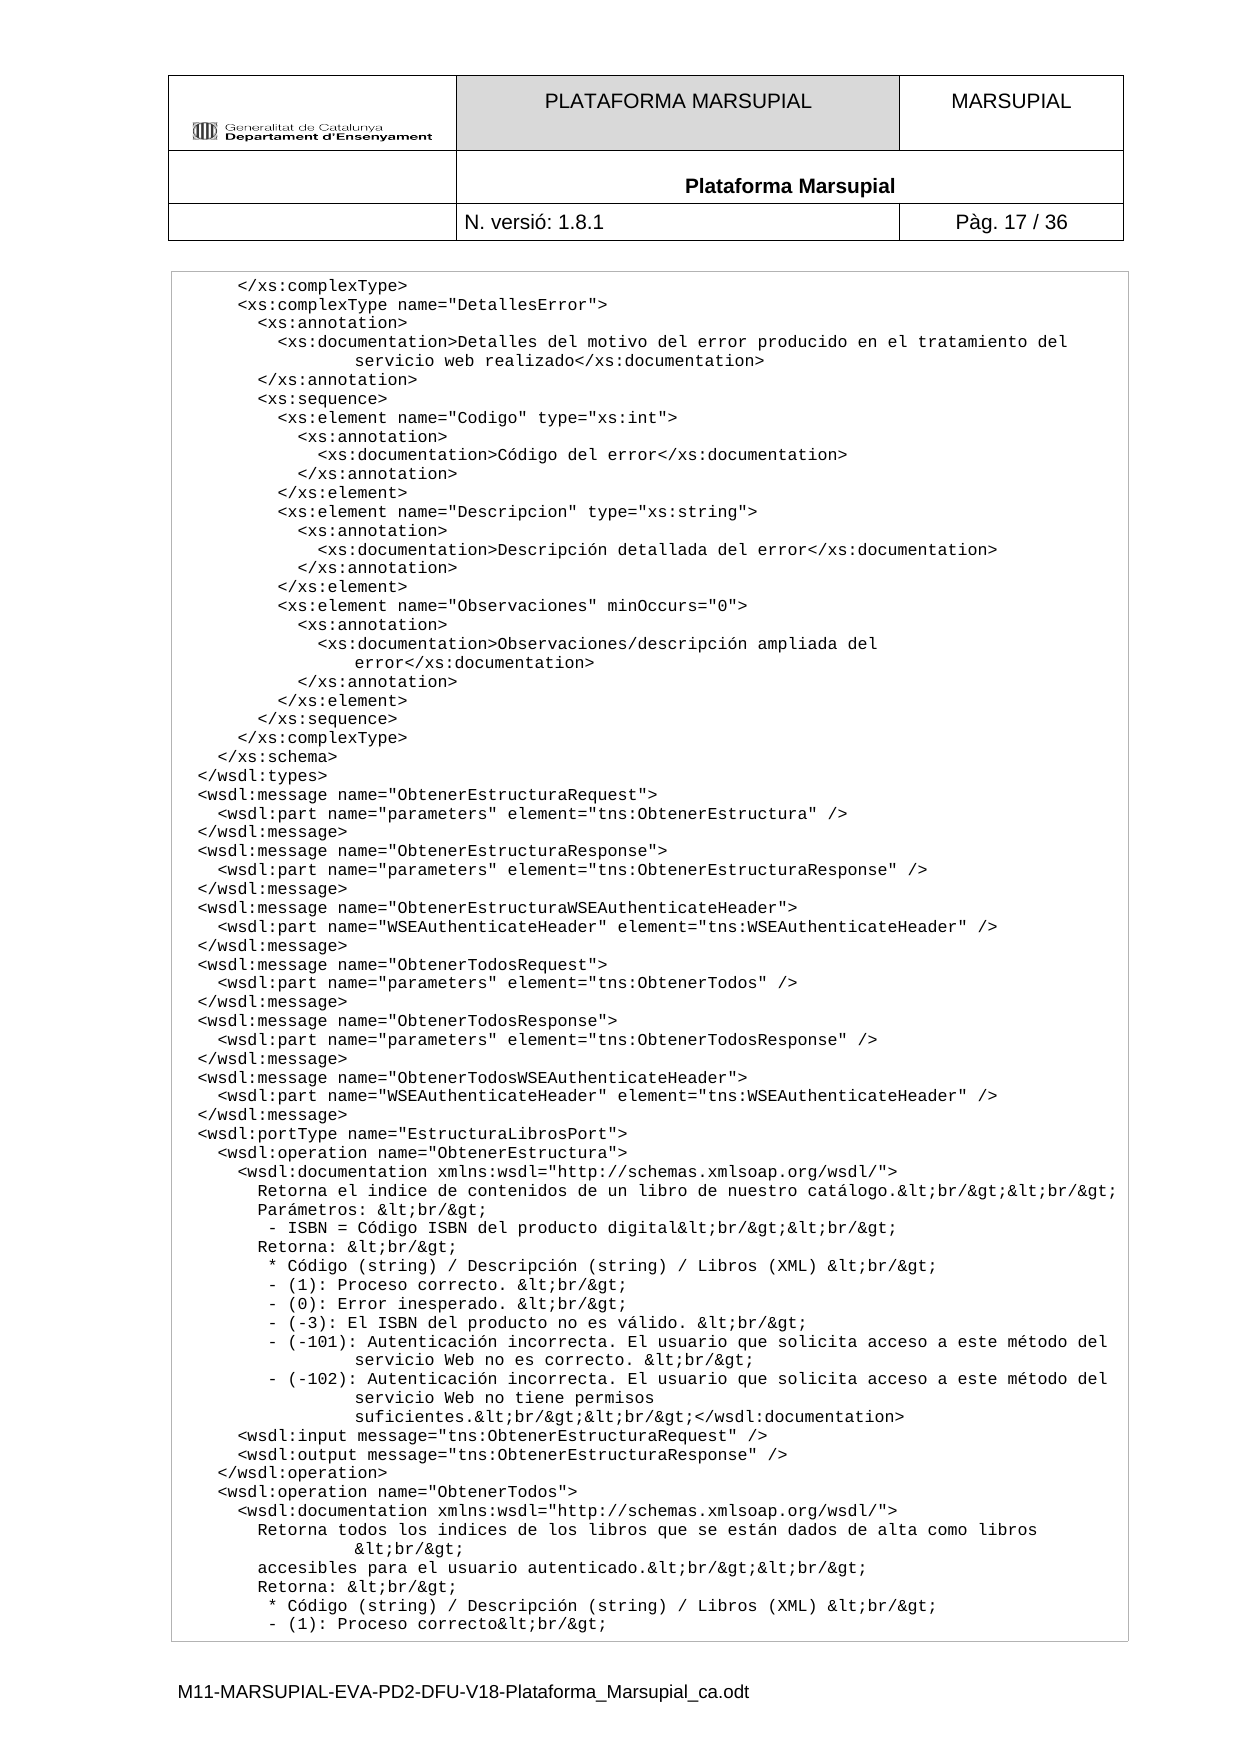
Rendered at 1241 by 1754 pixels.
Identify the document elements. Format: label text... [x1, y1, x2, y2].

text </wsdl:message> [177, 1107, 1122, 1126]
text </wsdl:types> [177, 767, 1122, 786]
text <wsdl:portType name="EstructuraLibrosPort"> [177, 1126, 1122, 1144]
text </wsdl:message> [177, 824, 1122, 843]
text <wsdl:message name="ObtenerEstructuraWSEAuthenticateHeader"> [177, 899, 1122, 918]
text <wsdl:part name="WSEAuthenticateHeader" element="tns:WSEAuthenticateHeader" /> [177, 1088, 1122, 1107]
text <wsdl:part name="parameters" element="tns:ObtenerTodosResponse" /> [177, 1031, 1122, 1050]
text </xs:element> [177, 485, 1122, 503]
text - (1): Proceso correcto&lt;br/&gt; [172, 1610, 1128, 1641]
text <xs:annotation> [177, 522, 1122, 541]
text <xs:element name="Observaciones" minOccurs="0"> [177, 598, 1122, 617]
text <wsdl:part name="parameters" element="tns:ObtenerTodos" /> [177, 975, 1122, 994]
text <xs:annotation> [177, 617, 1122, 636]
text <wsdl:output message="tns:ObtenerEstructuraResponse" /> [177, 1446, 1122, 1465]
text <wsdl:operation name="ObtenerTodos"> [177, 1484, 1122, 1503]
text <xs:documentation>Código del error</xs:documentation> [177, 447, 1122, 466]
text accesibles para el usuario autenticado.&lt;br/&gt;&lt;br/&gt; [177, 1559, 1122, 1578]
text Retorna el indice de contenidos de un libro de nuestro catálogo.&lt;br/&gt;&lt;br/&gt; [177, 1182, 1122, 1201]
text - (1): Proceso correcto. &lt;br/&gt; [177, 1277, 1122, 1295]
text </xs:annotation> [177, 673, 1122, 692]
text - (-101): Autenticación incorrecta. El usuario que solicita acceso a este método del servicio Web no es correcto. &lt;br/&gt; [177, 1333, 1122, 1371]
text <wsdl:documentation xmlns:wsdl="http://schemas.xmlsoap.org/wsdl/"> [177, 1163, 1122, 1182]
text <wsdl:message name="ObtenerTodosResponse"> [177, 1013, 1122, 1031]
text <wsdl:part name="parameters" element="tns:ObtenerEstructura" /> [177, 805, 1122, 824]
text <wsdl:part name="WSEAuthenticateHeader" element="tns:WSEAuthenticateHeader" /> [177, 918, 1122, 937]
text </wsdl:message> [177, 937, 1122, 956]
text </xs:annotation> [177, 466, 1122, 485]
text Retorna: &lt;br/&gt; [177, 1578, 1122, 1597]
text <xs:element name="Descripcion" type="xs:string"> [177, 503, 1122, 522]
text </wsdl:message> [177, 881, 1122, 899]
text <wsdl:message name="ObtenerTodosRequest"> [177, 956, 1122, 975]
text </xs:complexType> [177, 730, 1122, 749]
text <wsdl:input message="tns:ObtenerEstructuraRequest" /> [177, 1427, 1122, 1446]
text Retorna: &lt;br/&gt; [177, 1239, 1122, 1258]
text - (-3): El ISBN del producto no es válido. &lt;br/&gt; [177, 1314, 1122, 1333]
text <xs:annotation> [177, 315, 1122, 334]
text <xs:documentation>Detalles del motivo del error producido en el tratamiento del servicio web realizado</xs:documentation> [177, 334, 1122, 372]
text <xs:element name="Codigo" type="xs:int"> [177, 409, 1122, 428]
text - ISBN = Código ISBN del producto digital&lt;br/&gt;&lt;br/&gt; [177, 1220, 1122, 1239]
text <wsdl:operation name="ObtenerEstructura"> [177, 1144, 1122, 1163]
text <wsdl:documentation xmlns:wsdl="http://schemas.xmlsoap.org/wsdl/"> [177, 1503, 1122, 1522]
text </xs:schema> [177, 749, 1122, 767]
text <xs:documentation>Observaciones/descripción ampliada del error</xs:documentation> [177, 636, 1122, 673]
text Parámetros: &lt;br/&gt; [177, 1201, 1122, 1220]
text <xs:sequence> [177, 390, 1122, 409]
text </xs:annotation> [177, 560, 1122, 579]
text </wsdl:message> [177, 994, 1122, 1013]
text </xs:annotation> [177, 372, 1122, 390]
text Retorna todos los indices de los libros que se están dados de alta como libros &lt;br/&gt; [177, 1522, 1122, 1559]
text * Código (string) / Descripción (string) / Libros (XML) &lt;br/&gt; [177, 1597, 1122, 1610]
text <wsdl:message name="ObtenerEstructuraRequest"> [177, 786, 1122, 805]
text - (0): Error inesperado. &lt;br/&gt; [177, 1295, 1122, 1314]
text </xs:complexType> [172, 272, 1128, 296]
text * Código (string) / Descripción (string) / Libros (XML) &lt;br/&gt; [177, 1258, 1122, 1277]
text </xs:sequence> [177, 711, 1122, 730]
text </xs:element> [177, 692, 1122, 711]
text </wsdl:message> [177, 1050, 1122, 1069]
text <xs:documentation>Descripción detallada del error</xs:documentation> [177, 541, 1122, 560]
text <wsdl:part name="parameters" element="tns:ObtenerEstructuraResponse" /> [177, 862, 1122, 881]
text </xs:element> [177, 579, 1122, 598]
text <xs:complexType name="DetallesError"> [177, 296, 1122, 315]
text <xs:annotation> [177, 428, 1122, 447]
text <wsdl:message name="ObtenerEstructuraResponse"> [177, 843, 1122, 862]
text - (-102): Autenticación incorrecta. El usuario que solicita acceso a este método del servicio Web no tiene permisos suficientes.&lt;br/&gt;&lt;br/&gt;</wsdl:documentation> [177, 1371, 1122, 1427]
text <wsdl:message name="ObtenerTodosWSEAuthenticateHeader"> [177, 1069, 1122, 1088]
text </wsdl:operation> [177, 1465, 1122, 1484]
